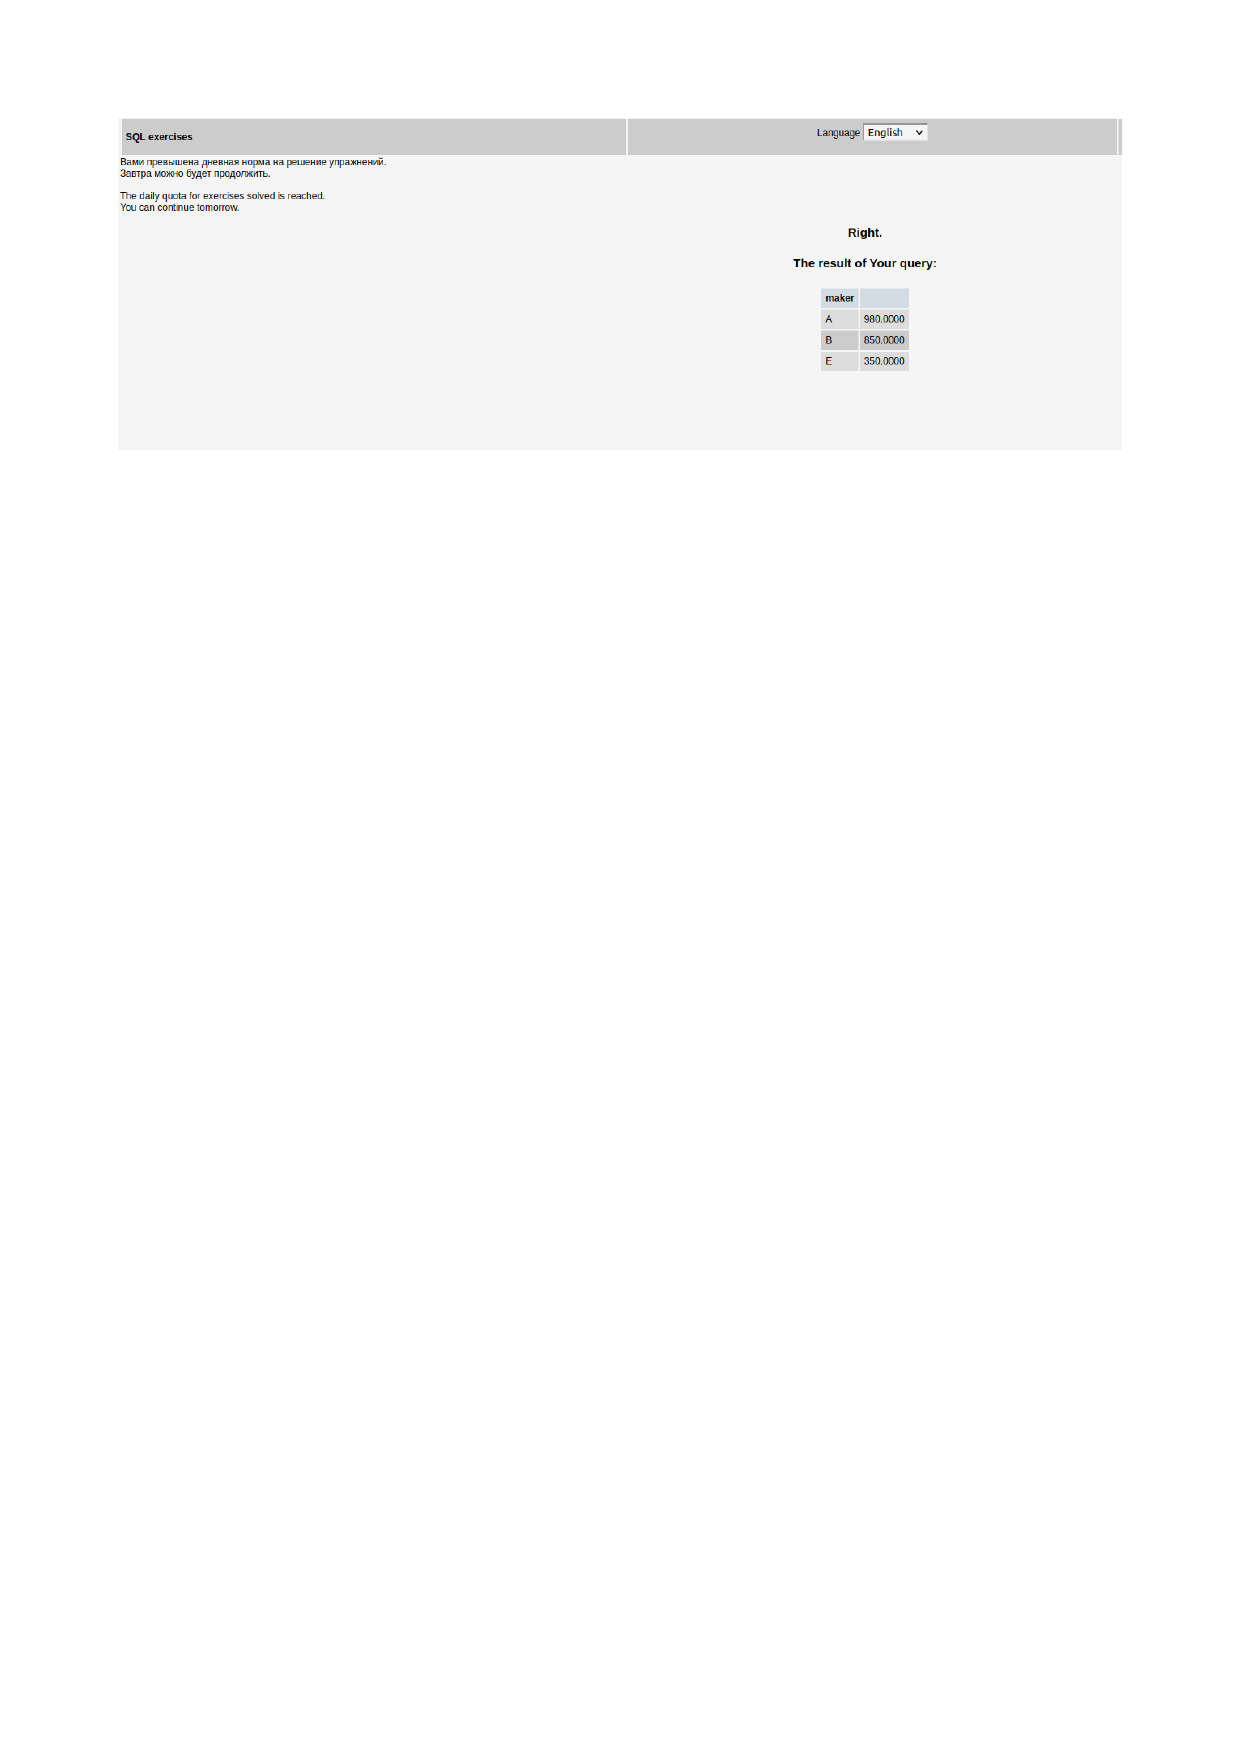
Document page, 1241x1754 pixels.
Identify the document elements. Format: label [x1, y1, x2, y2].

picture [118, 118, 1123, 450]
